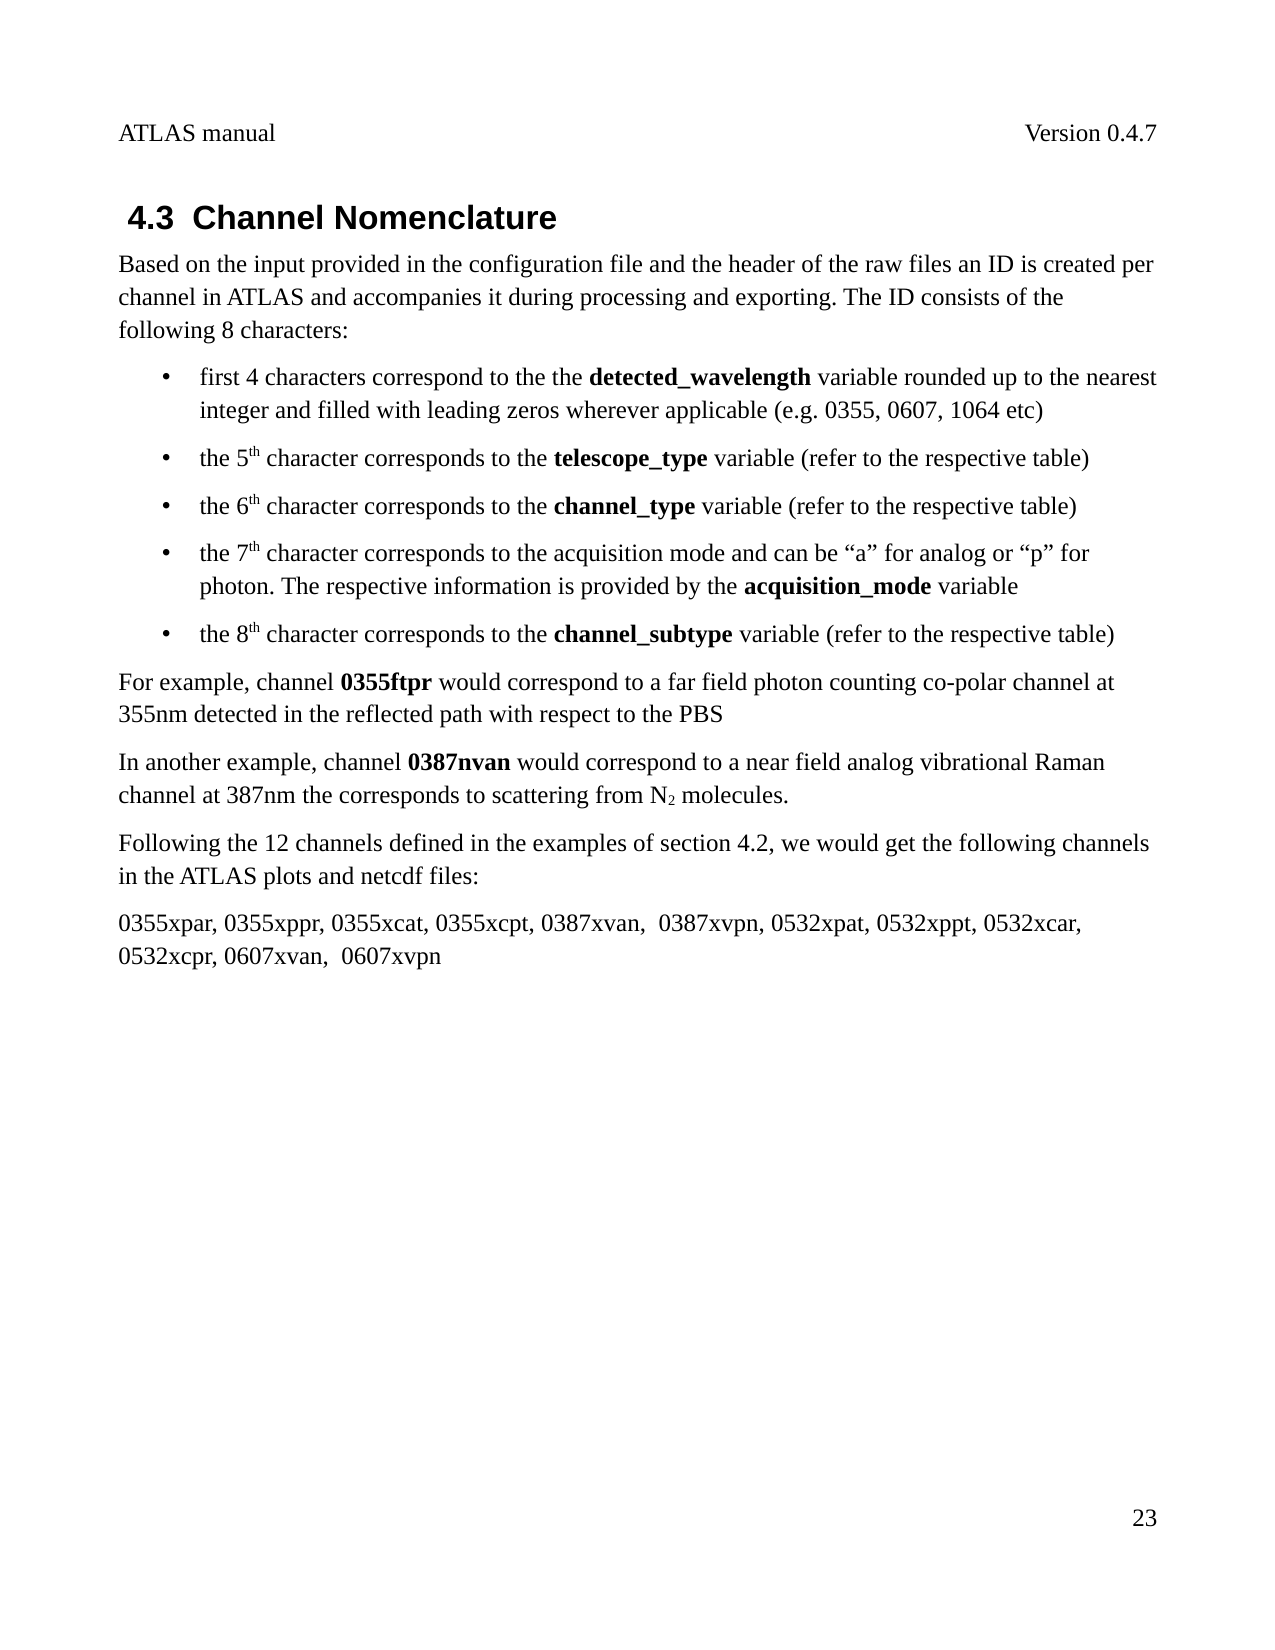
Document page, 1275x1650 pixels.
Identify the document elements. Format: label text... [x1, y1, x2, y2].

subtitle Channel Nomenclature [118, 198, 1157, 236]
text Following the 12 channels defined in the examples of section 4.2, we would get the following channels in the ATLAS plots and netcdf files: [118, 828, 1157, 889]
text 0355xpar, 0355xppr, 0355xcat, 0355xcpt, 0387xvan, 0387xvpn, 0532xpat, 0532xppt, 0532xcar, 0532xcpr, 0607xvan, 0607xvpn [118, 908, 1157, 970]
list the 7th character corresponds to the acquisition mode and can be “a” for analog or “p” for photon. The respective information is provided by the acquisition_mode variable [162, 538, 1157, 600]
list the 5th character corresponds to the telescope_type variable (refer to the respective table) [162, 443, 1157, 472]
text In another example, channel 0387nvan would correspond to a near field analog vibrational Raman channel at 387nm the corresponds to scattering from N2 molecules. [118, 747, 1157, 809]
list first 4 characters correspond to the the detected_wavelength variable rounded up to the nearest integer and filled with leading zeros wherever applicable (e.g. 0355, 0607, 1064 etc) [162, 362, 1157, 424]
text For example, channel 0355ftpr would correspond to a far field photon counting co-polar channel at 355nm detected in the reflected path with respect to the PBS [118, 667, 1157, 728]
list the 6th character corresponds to the channel_type variable (refer to the respective table) [162, 491, 1157, 519]
list the 8th character corresponds to the channel_subtype variable (refer to the respective table) [162, 619, 1157, 648]
text Based on the input provided in the configuration file and the header of the raw files an ID is created per channel in ATLAS and accompanies it during processing and exporting. The ID consists of the following 8 characters: [118, 249, 1157, 344]
